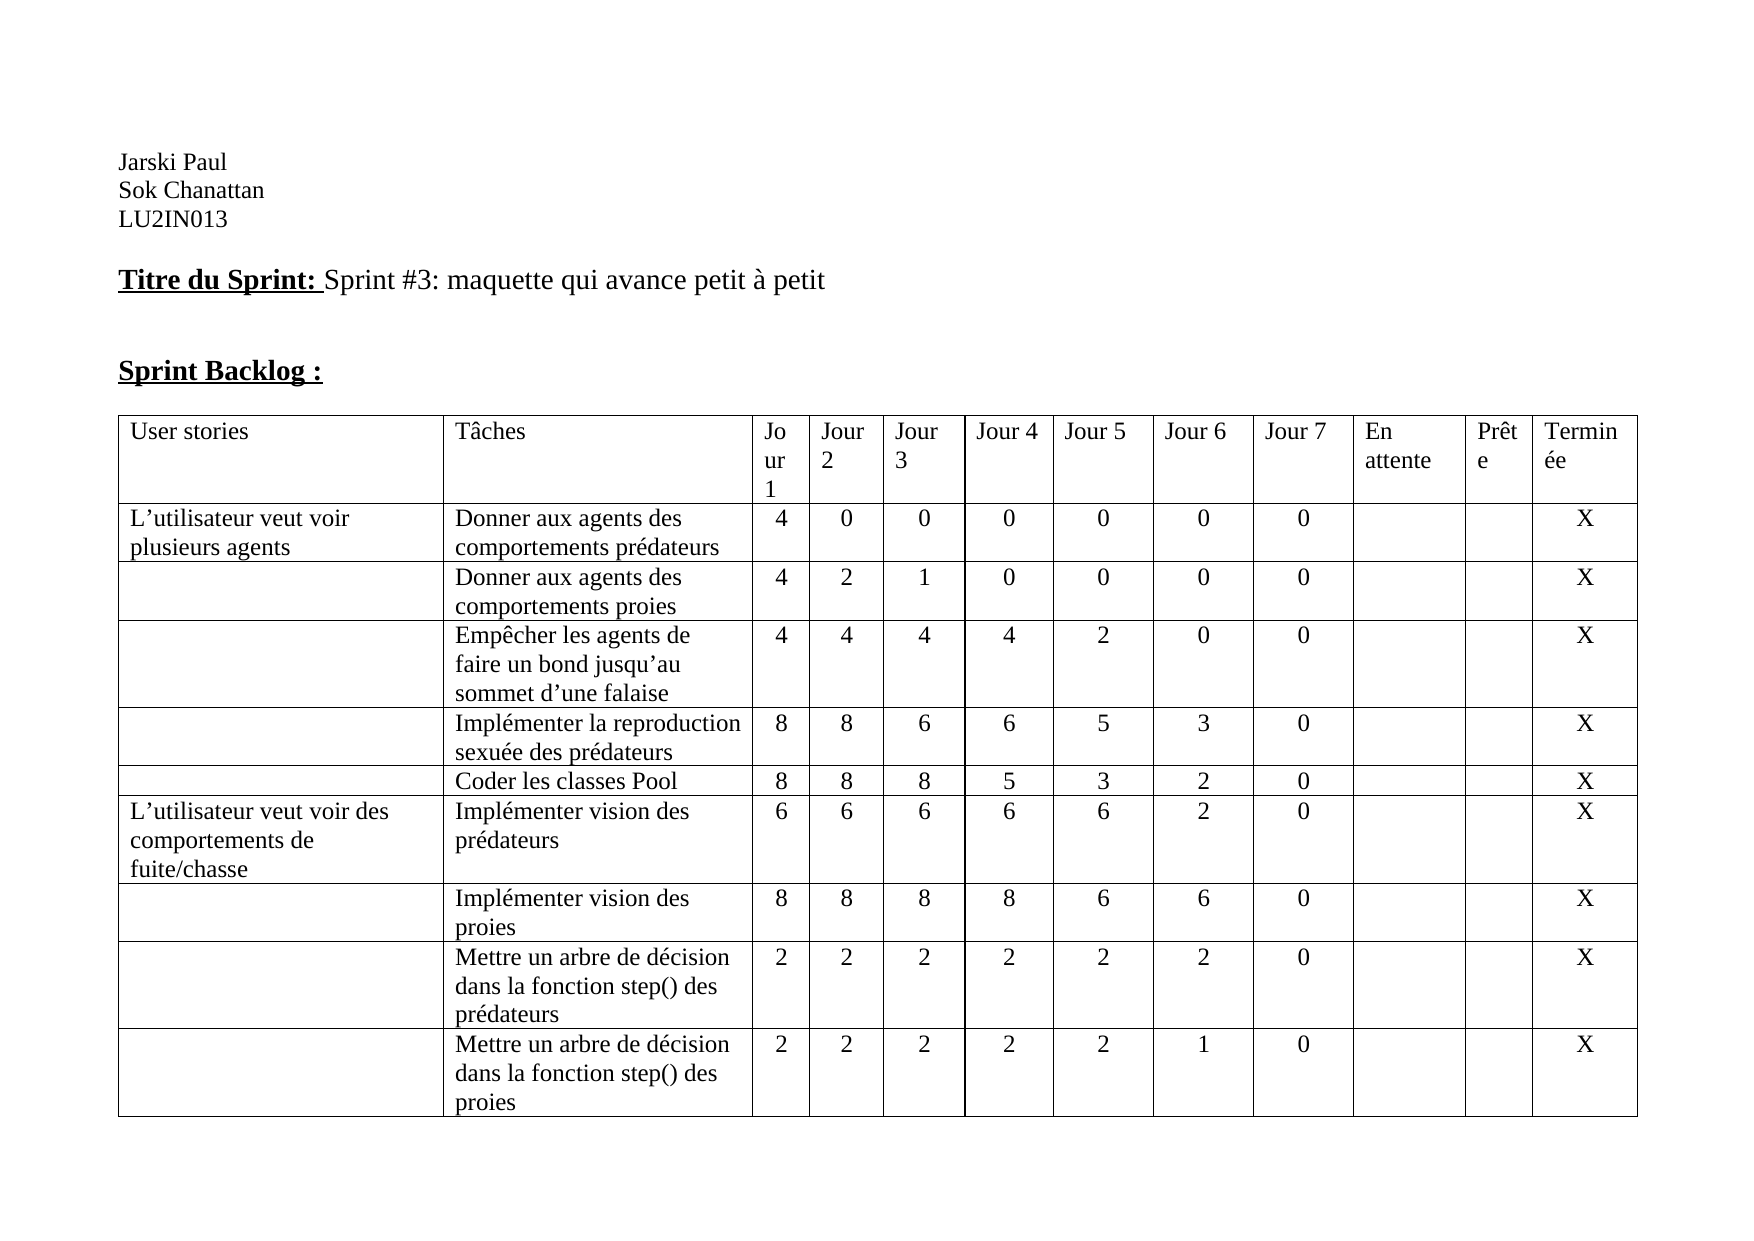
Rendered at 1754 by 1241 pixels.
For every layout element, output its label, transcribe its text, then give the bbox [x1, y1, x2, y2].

table_cell [119, 884, 443, 941]
table_cell Coder les classes Pool [444, 766, 752, 795]
table_cell 1 [1154, 1029, 1253, 1116]
table_cell 2 [884, 942, 964, 1028]
table_cell 2 [1154, 766, 1253, 795]
table_cell [1466, 884, 1532, 941]
table_cell 6 [966, 708, 1053, 765]
table_cell 8 [884, 884, 964, 941]
table_cell Implémenter la reproduction sexuée des prédateurs [444, 708, 752, 765]
table_cell 8 [753, 884, 809, 941]
table_cell [119, 708, 443, 765]
table_cell [119, 621, 443, 707]
table_cell 8 [810, 884, 883, 941]
table_cell Donner aux agents des comportements proies [444, 562, 752, 619]
table_cell 2 [810, 942, 883, 1028]
table_cell L’utilisateur veut voir plusieurs agents [119, 504, 443, 561]
table_cell 4 [753, 562, 809, 619]
table_header Tâches [444, 416, 752, 502]
table_cell X [1533, 708, 1637, 765]
table_cell 0 [966, 504, 1053, 561]
table_cell 4 [810, 621, 883, 707]
table_cell 8 [753, 766, 809, 795]
table_cell 0 [1254, 766, 1353, 795]
table_cell 0 [1254, 796, 1353, 882]
table_cell Implémenter vision des prédateurs [444, 796, 752, 882]
table_cell 0 [810, 504, 883, 561]
table_header Jour 7 [1254, 416, 1353, 502]
table_cell [1466, 562, 1532, 619]
table_header User stories [119, 416, 443, 502]
table_cell 2 [753, 942, 809, 1028]
table_header Jour 4 [966, 416, 1053, 502]
table_cell 4 [966, 621, 1053, 707]
table_cell L’utilisateur veut voir des comportements de fuite/chasse [119, 796, 443, 882]
table_cell 0 [966, 562, 1053, 619]
table_cell X [1533, 796, 1637, 882]
table_cell 0 [1254, 884, 1353, 941]
text LU2IN013 [118, 204, 1635, 233]
table_cell 2 [810, 562, 883, 619]
table_cell [1354, 621, 1465, 707]
table_cell 2 [966, 942, 1053, 1028]
table_cell [119, 1029, 443, 1116]
table_cell 8 [753, 708, 809, 765]
table_cell 6 [884, 708, 964, 765]
table_header Prête [1466, 416, 1532, 502]
table_cell [119, 562, 443, 619]
table_cell [1354, 562, 1465, 619]
table_cell 3 [1054, 766, 1153, 795]
table_cell 6 [1154, 884, 1253, 941]
table_cell [1466, 1029, 1532, 1116]
table_cell 0 [1254, 621, 1353, 707]
table_cell 0 [1154, 562, 1253, 619]
table_cell X [1533, 766, 1637, 795]
table_cell [1466, 796, 1532, 882]
table_cell Implémenter vision des proies [444, 884, 752, 941]
table_cell X [1533, 621, 1637, 707]
table_cell X [1533, 942, 1637, 1028]
table_cell [1354, 796, 1465, 882]
table_header Jour 1 [753, 416, 809, 502]
table_cell 0 [1254, 1029, 1353, 1116]
table_cell 8 [884, 766, 964, 795]
table_cell 0 [1254, 942, 1353, 1028]
table_cell 3 [1154, 708, 1253, 765]
table_cell 0 [884, 504, 964, 561]
table_cell X [1533, 562, 1637, 619]
table_cell 2 [966, 1029, 1053, 1116]
table_cell 0 [1054, 562, 1153, 619]
table_header Jour 2 [810, 416, 883, 502]
table_cell 6 [884, 796, 964, 882]
table_header En attente [1354, 416, 1465, 502]
table_cell Empêcher les agents de faire un bond jusqu’au sommet d’une falaise [444, 621, 752, 707]
table_cell Donner aux agents des comportements prédateurs [444, 504, 752, 561]
table_cell 2 [810, 1029, 883, 1116]
table_cell [1354, 504, 1465, 561]
table_cell 8 [810, 708, 883, 765]
table_cell X [1533, 884, 1637, 941]
table_cell 4 [753, 504, 809, 561]
text Titre du Sprint: Sprint #3: maquette qui avance petit à petit [118, 262, 1635, 295]
table_cell [1354, 708, 1465, 765]
table_cell 2 [1054, 621, 1153, 707]
table_cell [1354, 884, 1465, 941]
table_cell 5 [966, 766, 1053, 795]
table_cell 6 [810, 796, 883, 882]
table_cell 2 [1054, 942, 1153, 1028]
table_cell Mettre un arbre de décision dans la fonction step() des proies [444, 1029, 752, 1116]
table_cell 2 [1054, 1029, 1153, 1116]
table_cell 4 [884, 621, 964, 707]
table_cell 2 [884, 1029, 964, 1116]
table_cell 4 [753, 621, 809, 707]
table_cell [119, 942, 443, 1028]
text Sok Chanattan [118, 176, 1635, 204]
table_cell 8 [810, 766, 883, 795]
table_header Jour 6 [1154, 416, 1253, 502]
table_cell 0 [1054, 504, 1153, 561]
table_cell 2 [1154, 942, 1253, 1028]
table_cell X [1533, 504, 1637, 561]
table_cell 6 [753, 796, 809, 882]
table_cell 0 [1154, 504, 1253, 561]
table_cell 8 [966, 884, 1053, 941]
table_cell 0 [1254, 708, 1353, 765]
table_cell [1354, 1029, 1465, 1116]
table_cell [1466, 942, 1532, 1028]
text Sprint Backlog : [118, 353, 1635, 386]
table_cell 6 [1054, 884, 1153, 941]
table_cell X [1533, 1029, 1637, 1116]
table_cell 2 [1154, 796, 1253, 882]
table_cell Mettre un arbre de décision dans la fonction step() des prédateurs [444, 942, 752, 1028]
table_header Jour 3 [884, 416, 964, 502]
table_header Terminée [1533, 416, 1637, 502]
table_cell 6 [1054, 796, 1153, 882]
table_cell 5 [1054, 708, 1153, 765]
table_cell [1354, 942, 1465, 1028]
table_cell [1466, 708, 1532, 765]
table_cell [1354, 766, 1465, 795]
table_cell [1466, 504, 1532, 561]
text Jarski Paul [118, 147, 1635, 176]
table_cell 0 [1154, 621, 1253, 707]
table_cell [1466, 621, 1532, 707]
table_cell 0 [1254, 504, 1353, 561]
table_cell [119, 766, 443, 795]
table_cell 2 [753, 1029, 809, 1116]
table_header Jour 5 [1054, 416, 1153, 502]
table_cell 6 [966, 796, 1053, 882]
table_cell 0 [1254, 562, 1353, 619]
table_cell 1 [884, 562, 964, 619]
table_cell [1466, 766, 1532, 795]
